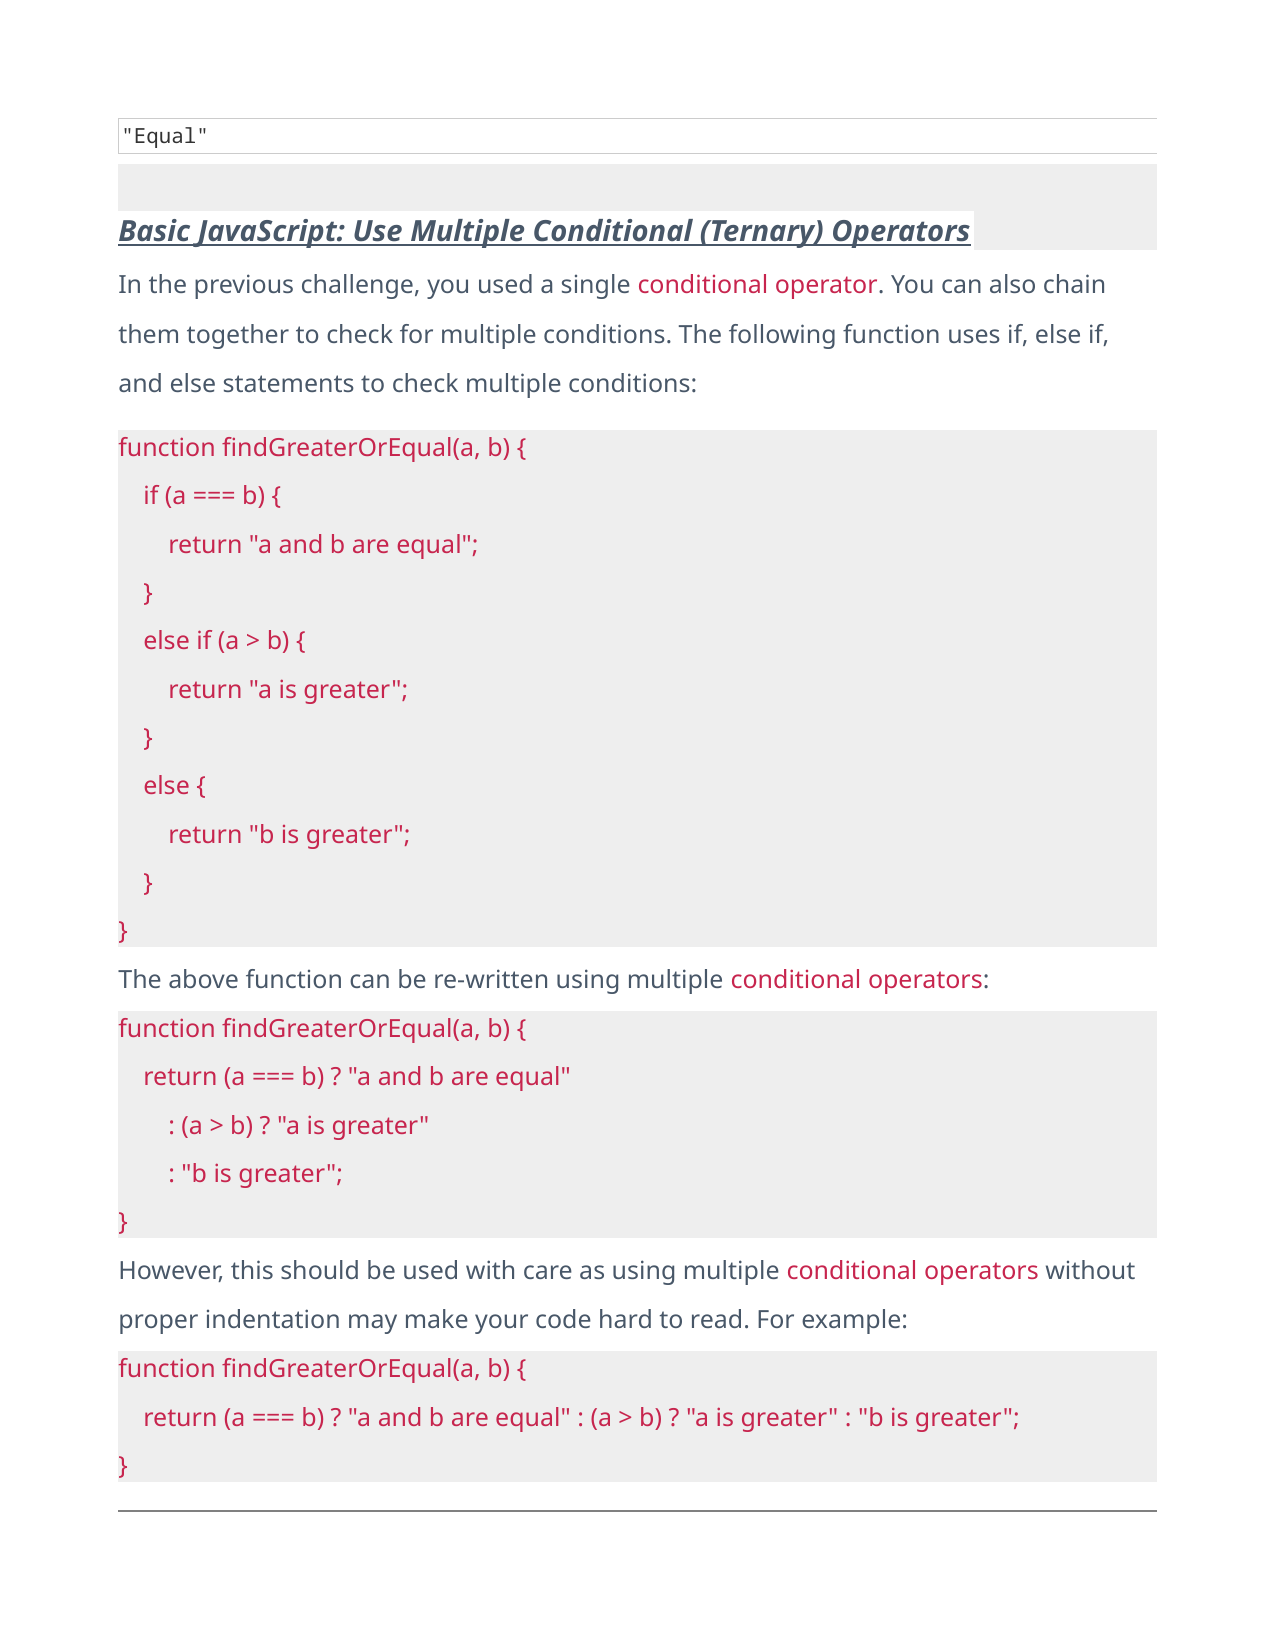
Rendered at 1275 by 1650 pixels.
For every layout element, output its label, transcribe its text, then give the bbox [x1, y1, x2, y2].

text if (a === b) { [118, 478, 1157, 512]
text function findGreaterOrEqual(a, b) { [118, 1351, 1157, 1385]
text return (a === b) ? "a and b are equal" : (a > b) ? "a is greater" : "b is greater"; [118, 1399, 1157, 1433]
text } [118, 865, 1157, 899]
text return "b is greater"; [118, 816, 1157, 850]
text "Equal" [119, 119, 1157, 153]
text return "a and b are equal"; [118, 526, 1157, 560]
text The above function can be re-written using multiple conditional operators: [118, 961, 1157, 995]
text return (a === b) ? "a and b are equal" [118, 1059, 1157, 1093]
text In the previous challenge, you used a single conditional operator. You can also chain them together to check for multiple conditions. The following function uses if, else if, and else statements to check multiple conditions: [118, 267, 1157, 400]
text function findGreaterOrEqual(a, b) { [118, 1011, 1157, 1045]
text } [118, 1448, 1157, 1482]
text } [118, 575, 1157, 609]
subtitle Basic JavaScript: Use Multiple Conditional (Ternary) Operators [118, 211, 1157, 250]
text However, this should be used with care as using multiple conditional operators without proper indentation may make your code hard to read. For example: [118, 1252, 1157, 1336]
text else if (a > b) { [118, 623, 1157, 657]
text : (a > b) ? "a is greater" [118, 1107, 1157, 1141]
text return "a is greater"; [118, 671, 1157, 705]
text function findGreaterOrEqual(a, b) { [118, 430, 1157, 464]
text } [118, 1204, 1157, 1238]
text } [118, 913, 1157, 947]
text : "b is greater"; [118, 1156, 1157, 1190]
text else { [118, 768, 1157, 802]
text } [118, 720, 1157, 754]
